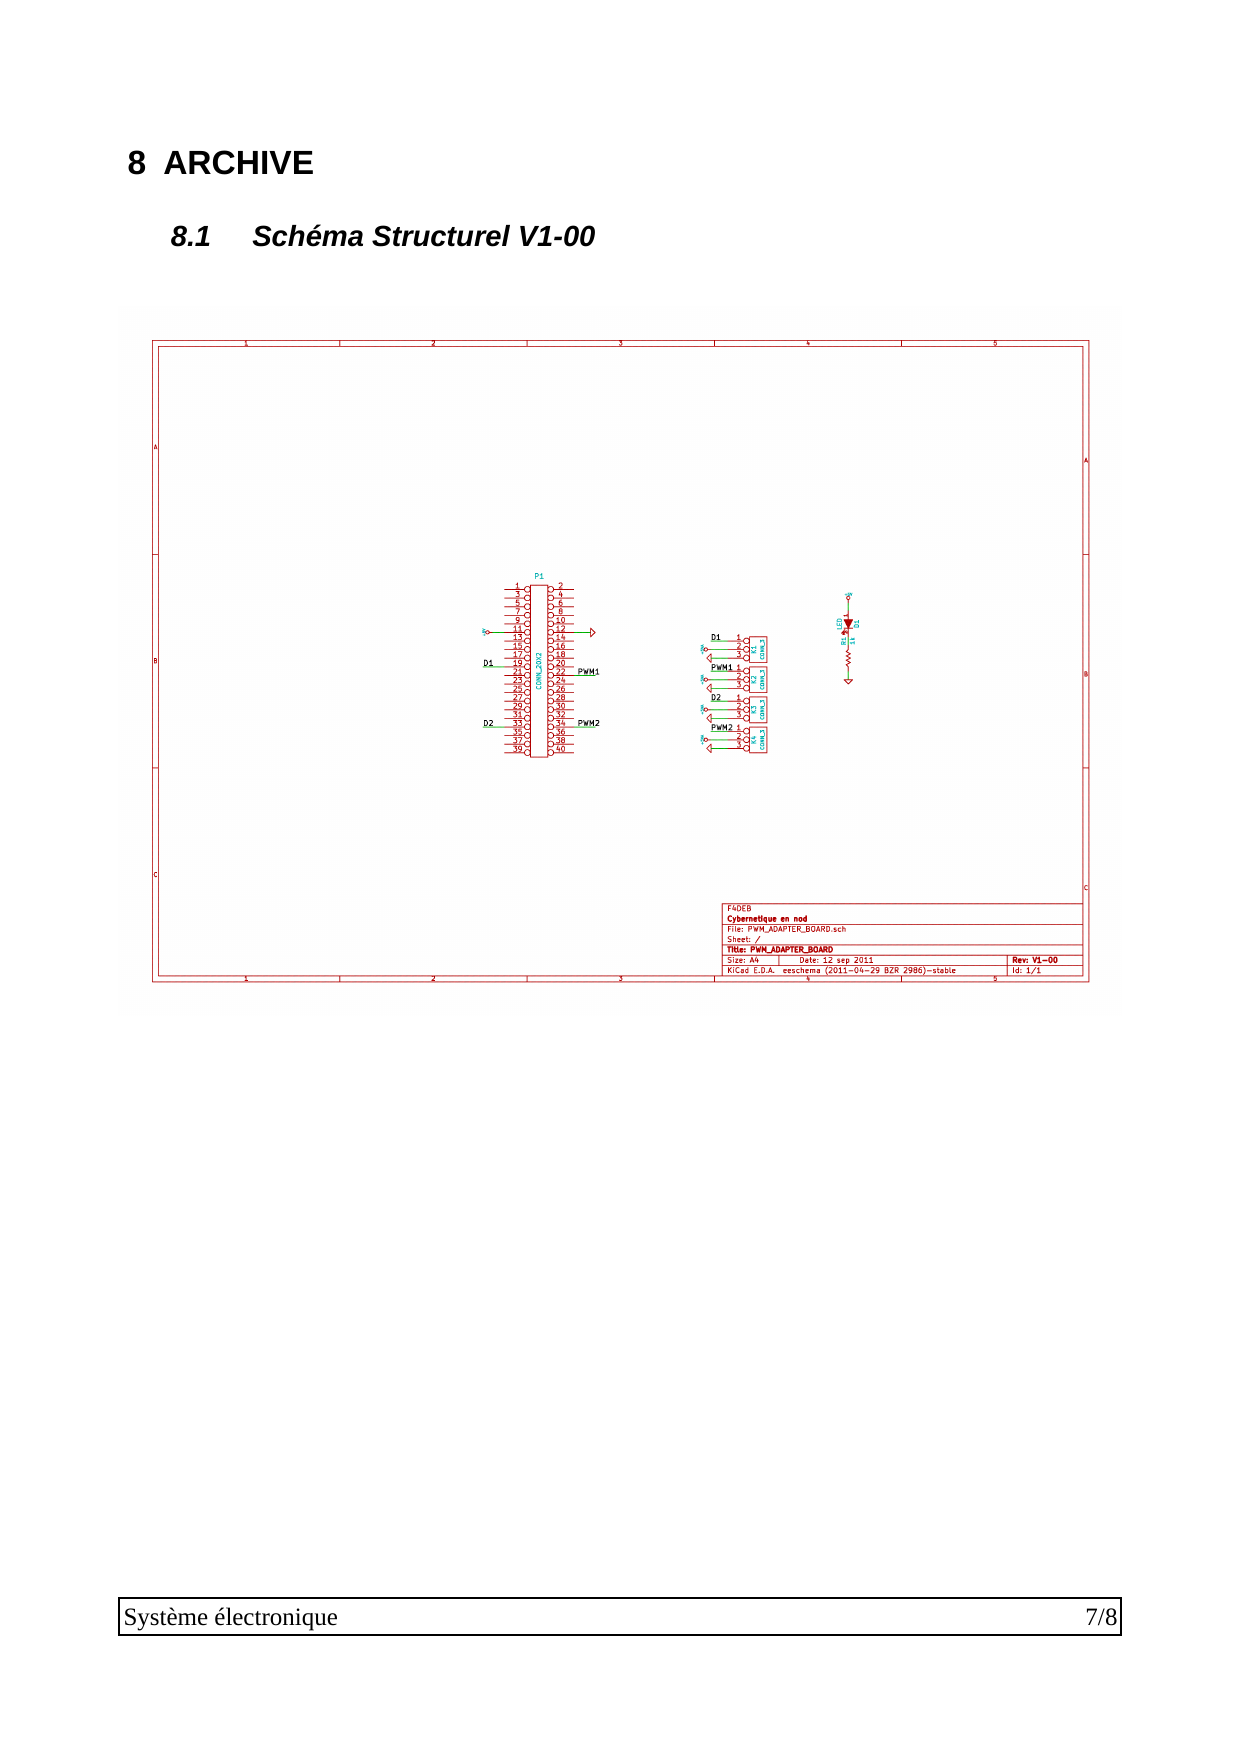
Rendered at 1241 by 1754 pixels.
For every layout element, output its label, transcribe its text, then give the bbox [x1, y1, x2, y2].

picture [118, 306, 1123, 1016]
subtitle Schéma Structurel V1-00 [162, 219, 1122, 253]
subtitle ARCHIVE [118, 143, 1122, 182]
